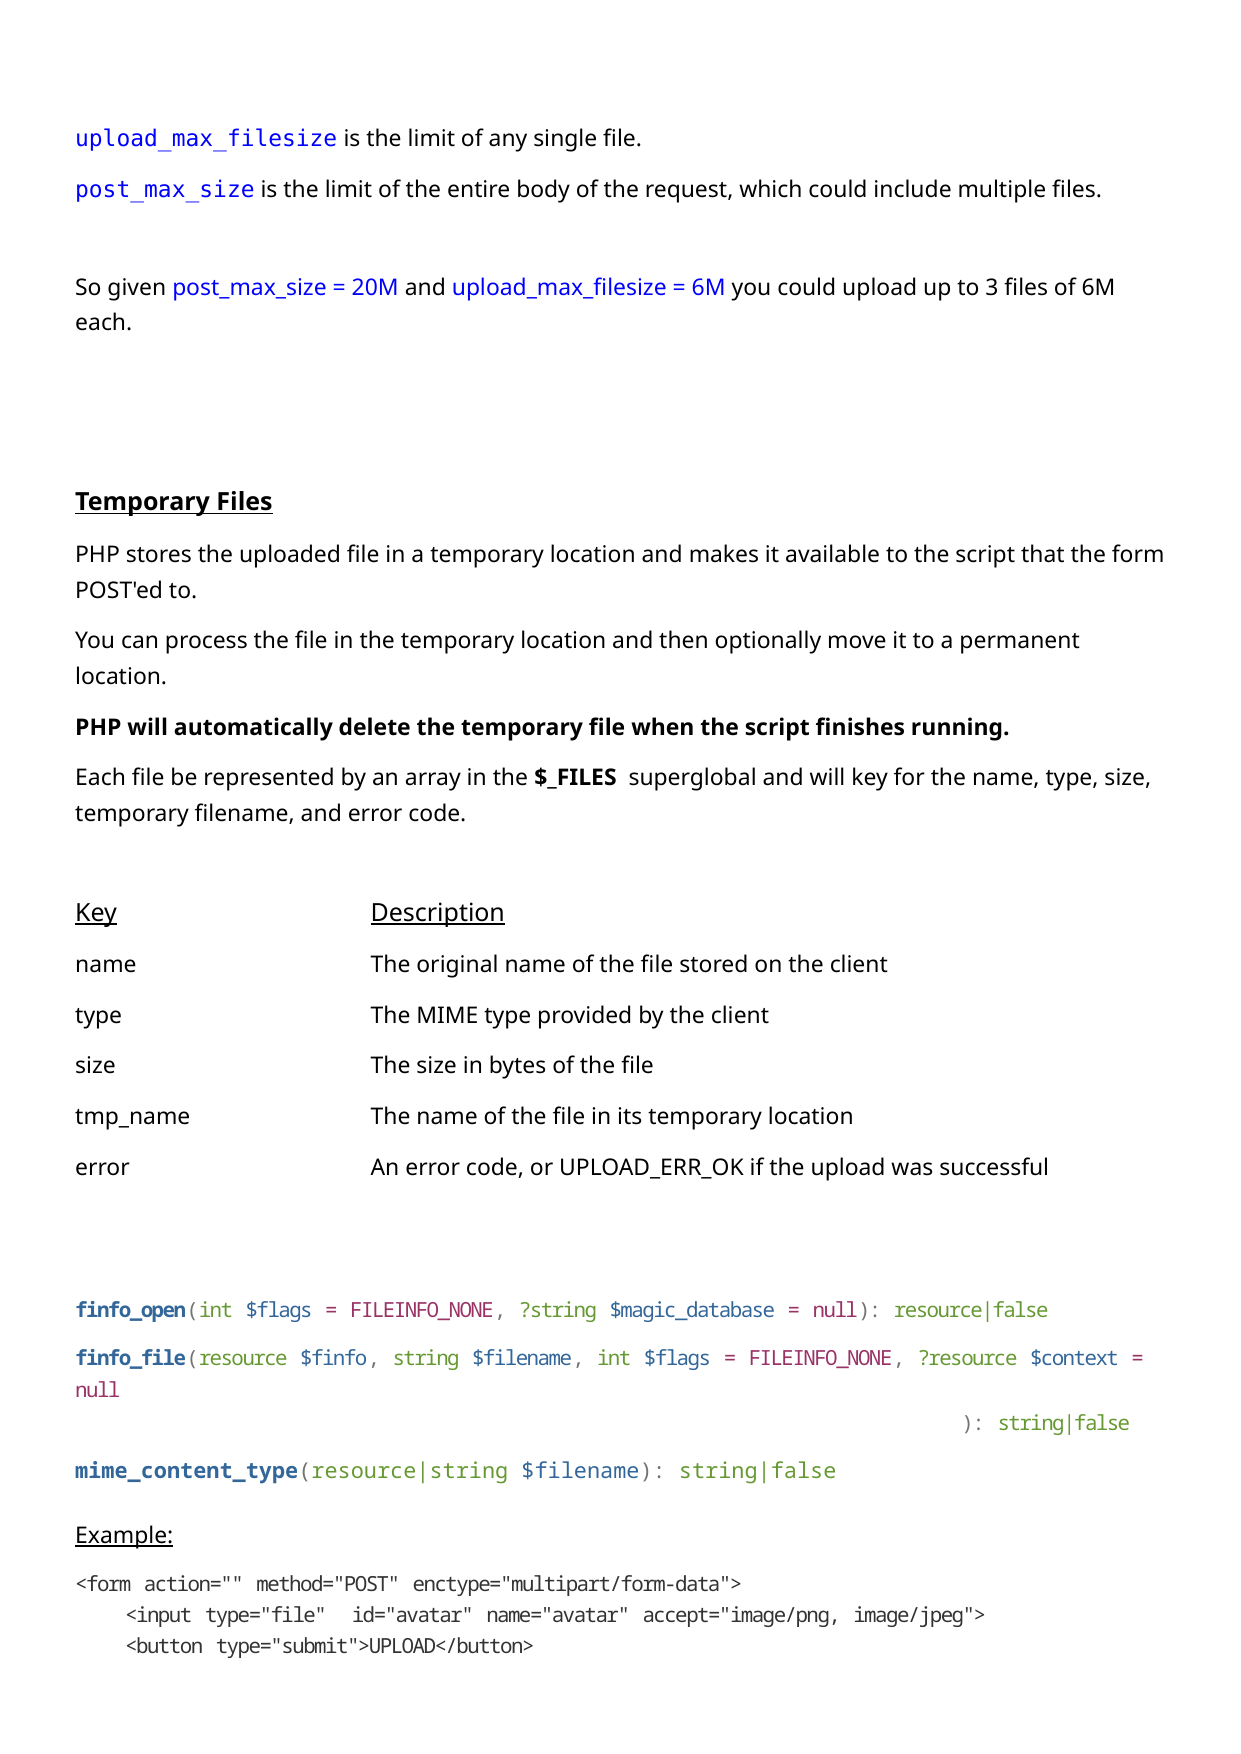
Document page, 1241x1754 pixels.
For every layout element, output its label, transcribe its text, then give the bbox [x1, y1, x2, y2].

text Key Description [75, 895, 1166, 929]
text name The original name of the file stored on the client [75, 948, 1166, 980]
text Each file be represented by an array in the $_FILES superglobal and will key for the name, type, size, temporary filename, and error code. [75, 761, 1166, 828]
text <form action="" method="POST" enctype="multipart/form-data"> [75, 1569, 1166, 1598]
text upload_max_filesize is the limit of any single file. [75, 122, 1166, 153]
text PHP stores the uploaded file in a temporary location and makes it available to the script that the form POST'ed to. [75, 538, 1166, 605]
text You can process the file in the temporary location and then optionally move it to a permanent location. [75, 624, 1166, 691]
text finfo_file(resource $finfo, string $filename, int $flags = FILEINFO_NONE, ?resource $context = null ): string|false [75, 1343, 1166, 1436]
text PHP will automatically delete the temporary file when the script finishes running. [75, 711, 1166, 742]
text type The MIME type provided by the client [75, 999, 1166, 1030]
text post_max_size is the limit of the entire body of the request, which could include multiple files. [75, 173, 1166, 204]
text <button type="submit">UPLOAD</button> [75, 1629, 1166, 1660]
text mime_content_type(resource|string $filename): string|false [75, 1455, 1166, 1485]
text finfo_open(int $flags = FILEINFO_NONE, ?string $magic_database = null): resource|false [75, 1295, 1166, 1324]
text So given post_max_size = 20M and upload_max_filesize = 6M you could upload up to 3 files of 6M each. [75, 270, 1166, 338]
text error An error code, or UPLOAD_ERR_OK if the upload was successful [75, 1151, 1166, 1182]
text <input type="file" id="avatar" name="avatar" accept="image/png, image/jpeg"> [75, 1598, 1166, 1629]
text size The size in bytes of the file [75, 1049, 1166, 1081]
text Example: [75, 1519, 1166, 1550]
text tmp_name The name of the file in its temporary location [75, 1100, 1166, 1131]
text Temporary Files [75, 484, 1166, 518]
